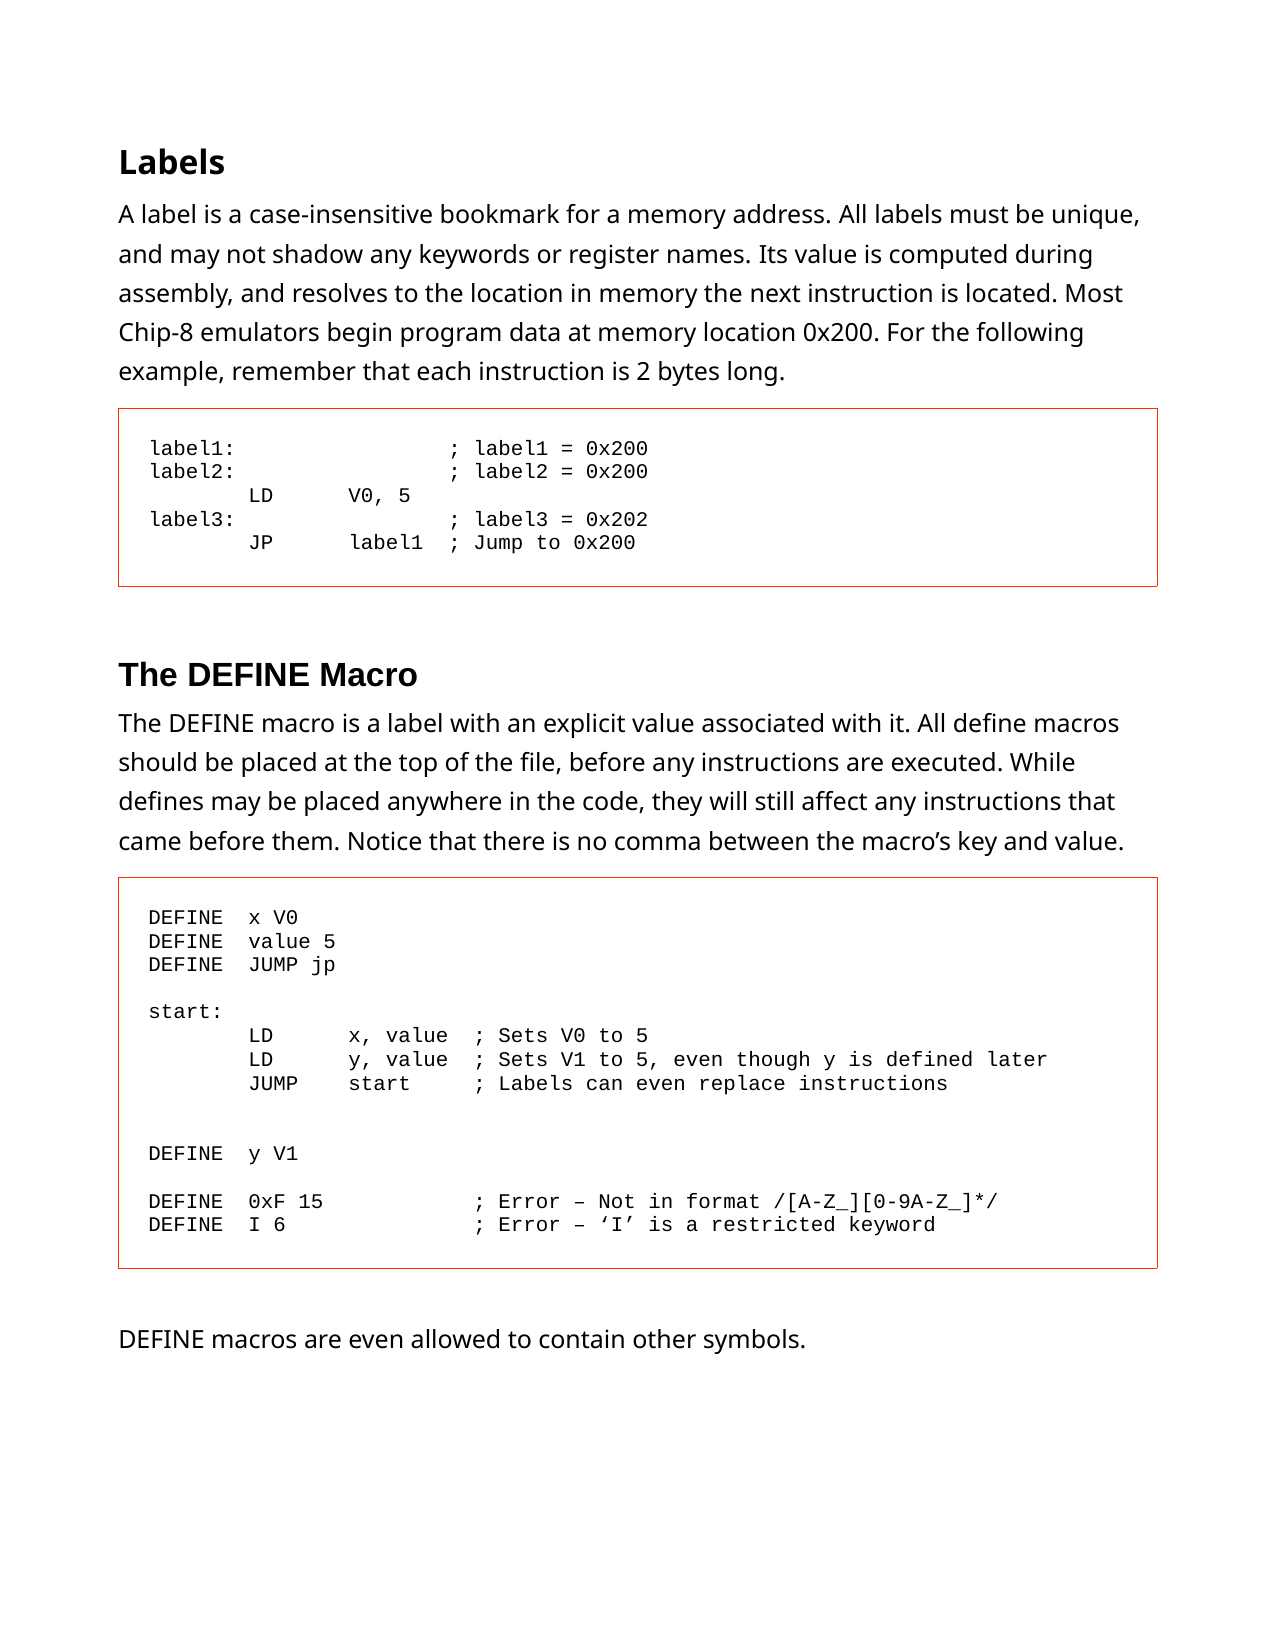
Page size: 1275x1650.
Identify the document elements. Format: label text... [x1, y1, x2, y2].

subtitle The DEFINE Macro [118, 654, 1157, 693]
text A label is a case-insensitive bookmark for a memory address. All labels must be unique, and may not shadow any keywords or register names. Its value is computed during assembly, and resolves to the location in memory the next instruction is located. Most Chip-8 emulators begin program data at memory location 0x200. For the following example, remember that each instruction is 2 bytes long. [118, 197, 1157, 388]
text The DEFINE macro is a label with an explicit value associated with it. All define macros should be placed at the top of the file, before any instructions are executed. While defines may be placed anywhere in the code, they will still affect any instructions that came before them. Notice that there is no comma between the macro’s key and value. [118, 706, 1157, 857]
subtitle Labels [118, 139, 1157, 185]
text DEFINE macros are even allowed to contain other symbols. [118, 1322, 1157, 1356]
table_header DEFINE x V0 DEFINE value 5 DEFINE JUMP jp start: LD x, value ; Sets V0 to 5 LD y, value ; Sets V1 to 5, even though y is defined later JUMP start ; Labels can even replace instructions DEFINE y V1 DEFINE 0xF 15 ; Error – Not in format /[A-Z_][0-9A-Z_]*/ DEFINE I 6 ; Error – ‘I’ is a restricted keyword [119, 878, 1157, 1268]
table_header label1: ; label1 = 0x200 label2: ; label2 = 0x200 LD V0, 5 label3: ; label3 = 0x202 JP label1 ; Jump to 0x200 [119, 409, 1157, 586]
